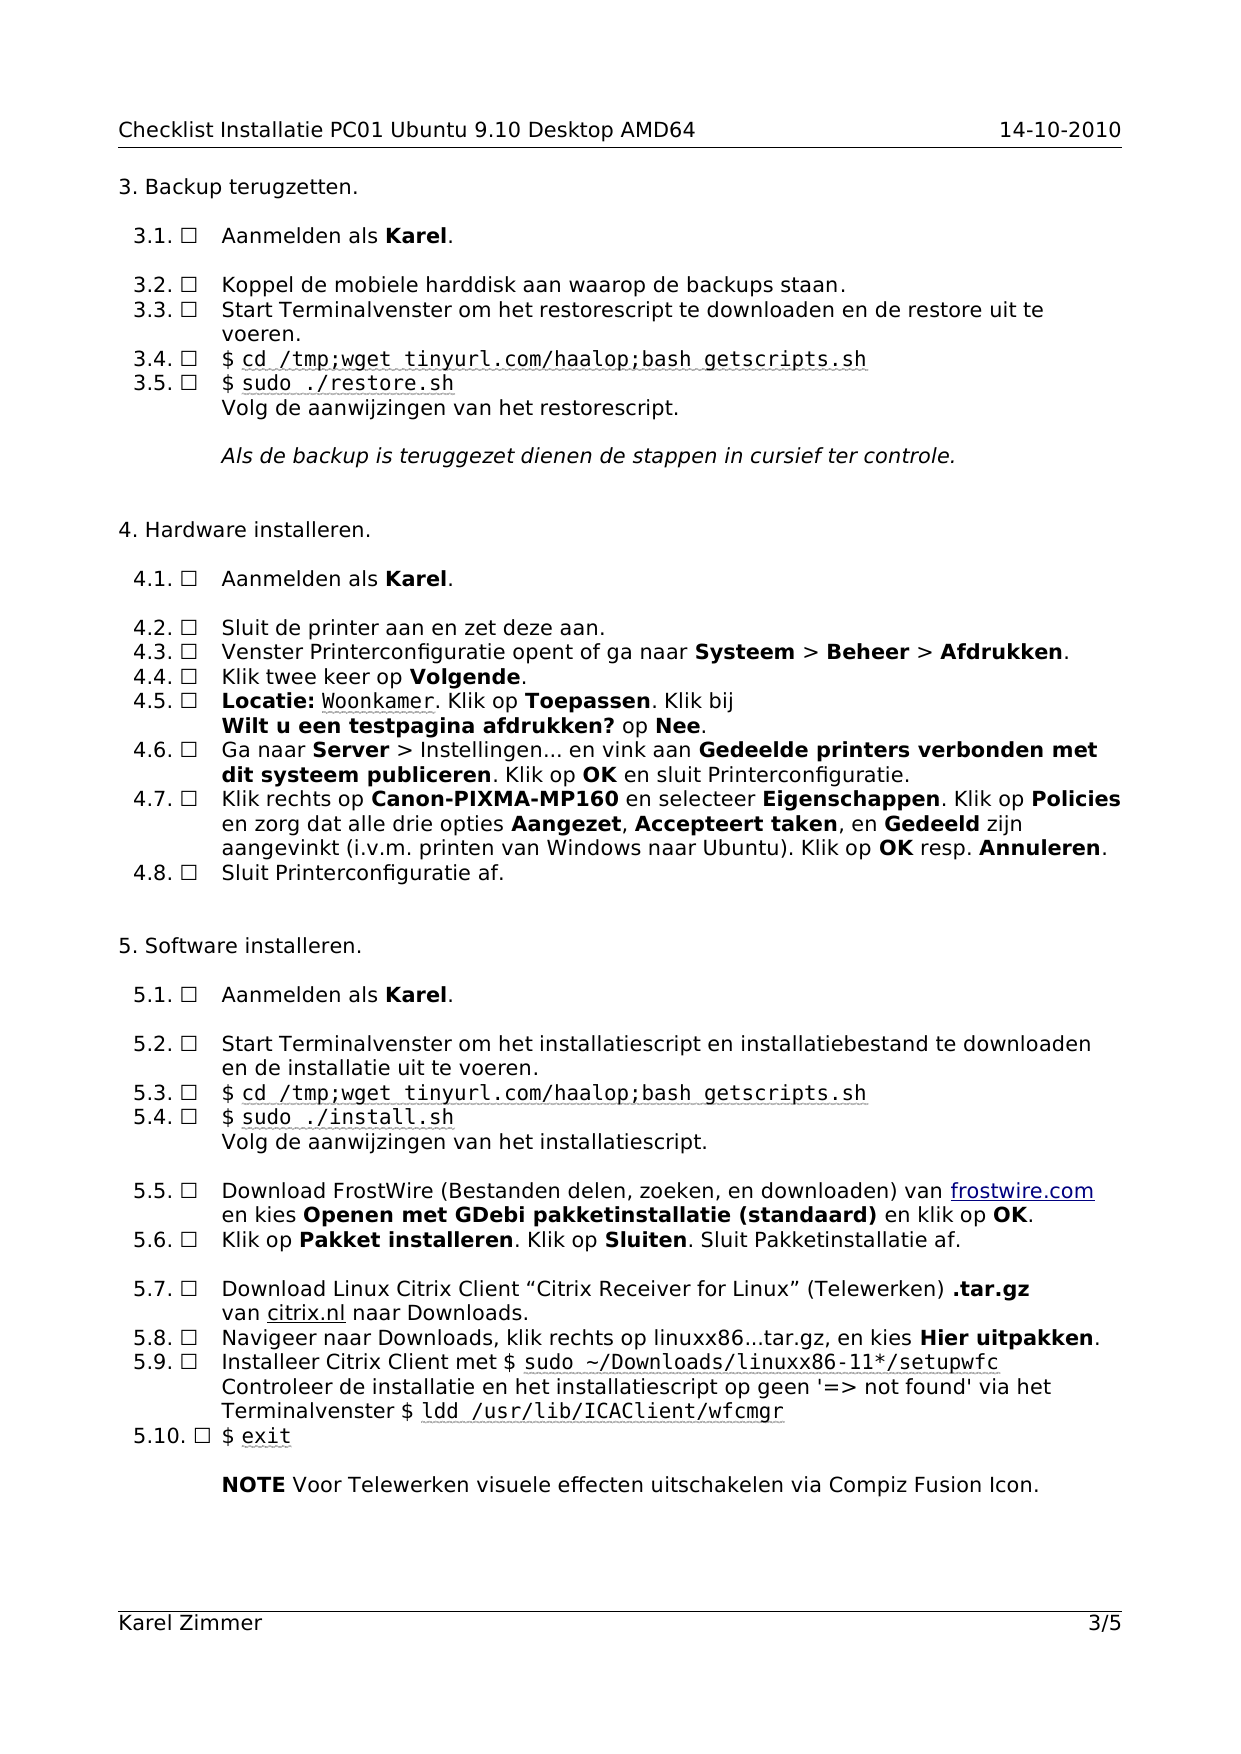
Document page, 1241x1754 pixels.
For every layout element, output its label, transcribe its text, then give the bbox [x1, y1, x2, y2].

list Klik rechts op Canon-PIXMA-MP160 en selecteer Eigenschappen. Klik op Policies en zorg dat alle drie opties Aangezet, Accepteert taken, en Gedeeld zijn aangevinkt (i.v.m. printen van Windows naar Ubuntu). Klik op OK resp. Annuleren. [133, 787, 1122, 861]
list Hardware installeren. [118, 518, 1122, 542]
list Venster Printerconfiguratie opent of ga naar Systeem > Beheer > Afdrukken. [133, 640, 1122, 665]
list Download Linux Citrix Client “Citrix Receiver for Linux” (Telewerken) .tar.gz van citrix.nl naar Downloads. [133, 1277, 1122, 1326]
list Start Terminalvenster om het installatiescript en installatiebestand te downloaden en de installatie uit te voeren. [133, 1032, 1122, 1081]
list Locatie: Woonkamer. Klik op Toepassen. Klik bij Wilt u een testpagina afdrukken? op Nee. [133, 689, 1122, 738]
list Download FrostWire (Bestanden delen, zoeken, en downloaden) van frostwire.com en kies Openen met GDebi pakketinstallatie (standaard) en klik op OK. [133, 1179, 1122, 1228]
list Backup terugzetten. [118, 175, 1122, 199]
list $ sudo ./restore.sh Volg de aanwijzingen van het restorescript. Als de backup is teruggezet dienen de stappen in cursief ter controle. [133, 371, 1122, 469]
list Installeer Citrix Client met $ sudo ~/Downloads/linuxx86-11*/setupwfc Controleer de installatie en het installatiescript op geen '=> not found' via het Terminalvenster $ ldd /usr/lib/ICAClient/wfcmgr [133, 1350, 1122, 1423]
list Software installeren. [118, 934, 1122, 958]
list Navigeer naar Downloads, klik rechts op linuxx86...tar.gz, en kies Hier uitpakken. [133, 1326, 1122, 1350]
list $ sudo ./install.sh Volg de aanwijzingen van het installatiescript. [133, 1105, 1122, 1154]
list Aanmelden als Karel. [133, 567, 1122, 591]
list Aanmelden als Karel. [133, 224, 1122, 248]
list Aanmelden als Karel. [133, 983, 1122, 1007]
list Sluit Printerconfiguratie af. [133, 861, 1122, 885]
list $ cd /tmp;wget tinyurl.com/haalop;bash getscripts.sh [133, 346, 1122, 371]
list $ exit NOTE Voor Telewerken visuele effecten uitschakelen via Compiz Fusion Icon. [133, 1423, 1122, 1497]
list Ga naar Server > Instellingen... en vink aan Gedeelde printers verbonden met dit systeem publiceren. Klik op OK en sluit Printerconfiguratie. [133, 738, 1122, 787]
list Start Terminalvenster om het restorescript te downloaden en de restore uit te voeren. [133, 297, 1122, 346]
list Koppel de mobiele harddisk aan waarop de backups staan. [133, 273, 1122, 297]
list Klik op Pakket installeren. Klik op Sluiten. Sluit Pakketinstallatie af. [133, 1228, 1122, 1252]
list Klik twee keer op Volgende. [133, 665, 1122, 689]
list Sluit de printer aan en zet deze aan. [133, 616, 1122, 640]
list $ cd /tmp;wget tinyurl.com/haalop;bash getscripts.sh [133, 1081, 1122, 1105]
